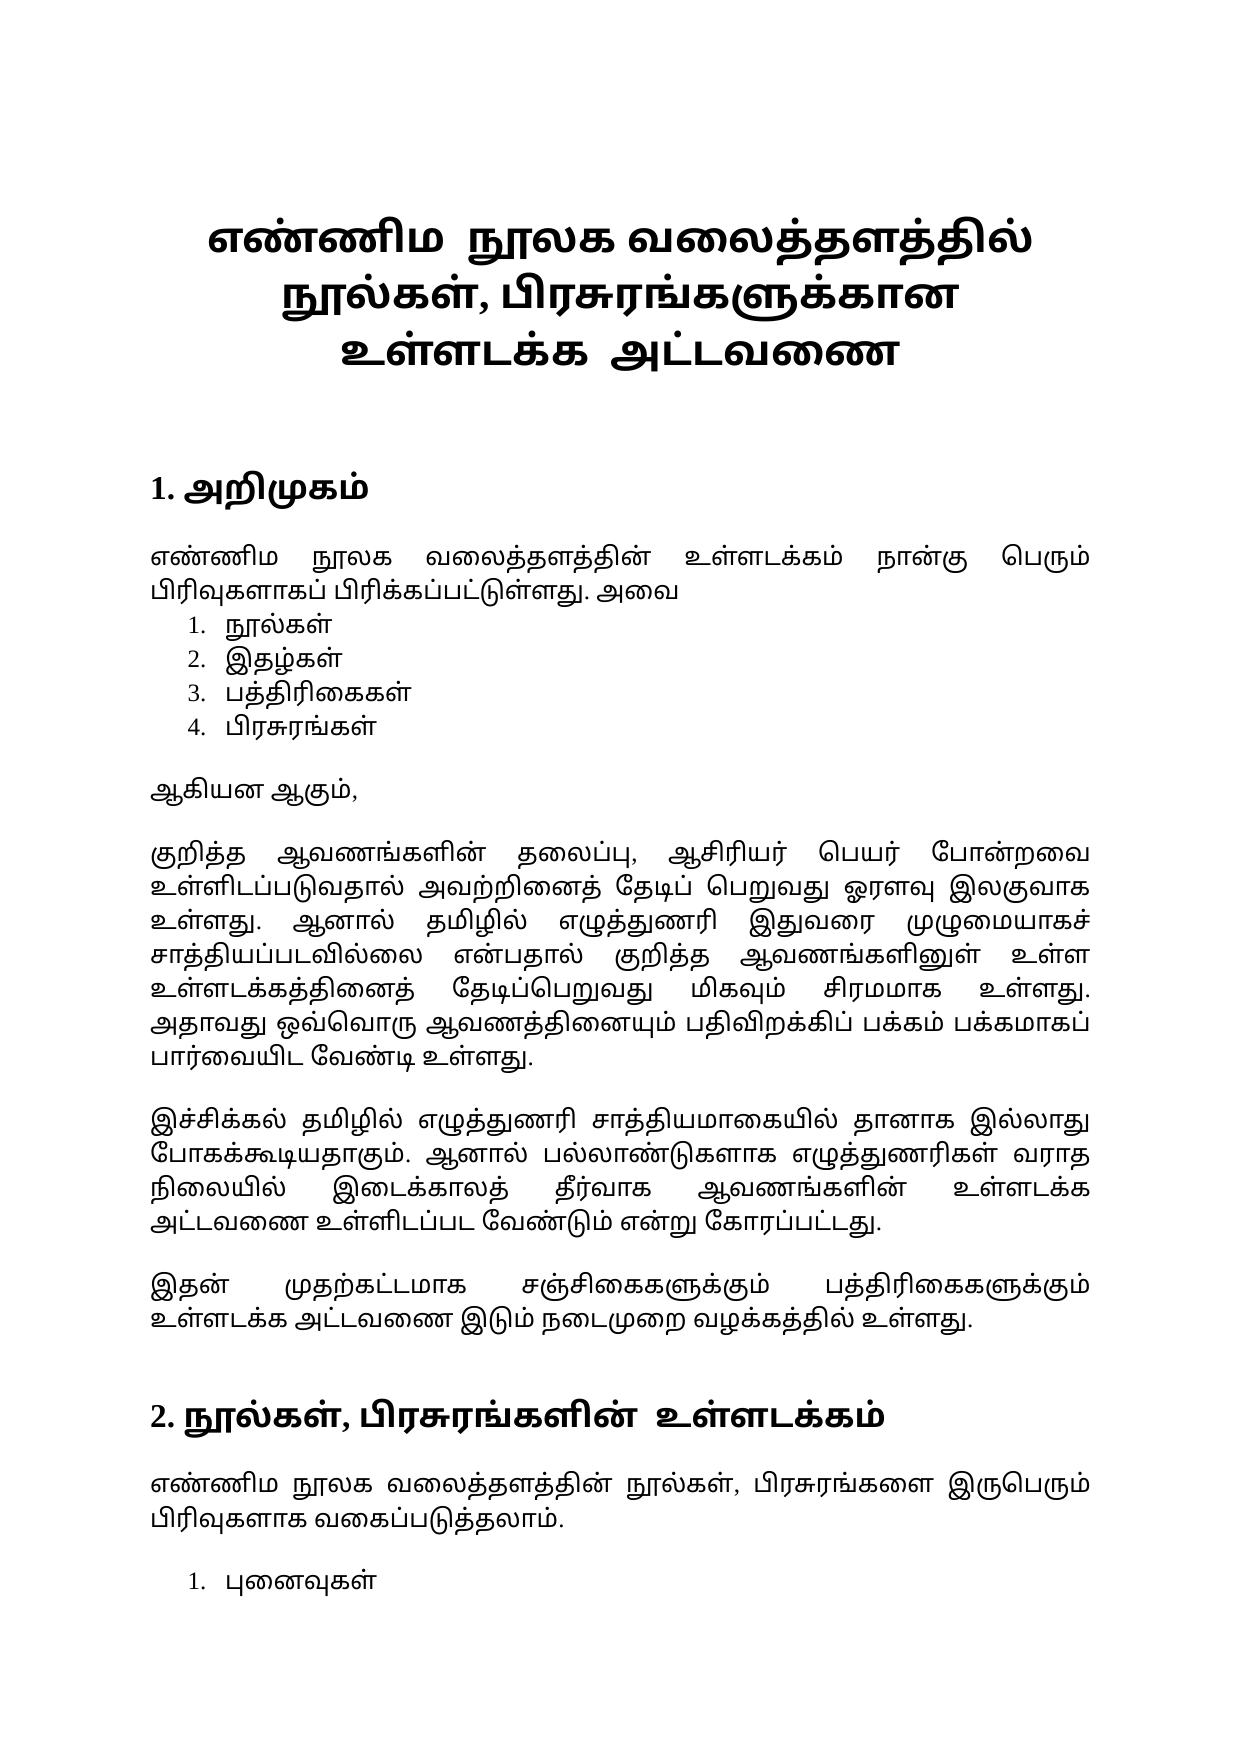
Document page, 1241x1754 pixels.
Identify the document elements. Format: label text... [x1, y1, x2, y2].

text குறித்த ஆவணங்களின் தலைப்பு, ஆசிரியர் பெயர் போன்றவை உள்ளிடப்படுவதால் அவற்றினைத் தேடிப் பெறுவது ஓரளவு இலகுவாக உள்ளது. ஆனால் தமிழில் எழுத்துணரி இதுவரை முழுமையாகச் சாத்தியப்படவில்லை என்பதால் குறித்த ஆவணங்களினுள் உள்ள உள்ளடக்கத்தினைத் தேடிப்பெறுவது மிகவும் சிரமமாக உள்ளது. அதாவது ஒவ்வொரு ஆவணத்தினையும் பதிவிறக்கிப் பக்கம் பக்கமாகப் பார்வையிட வேண்டி உள்ளது. [150, 834, 1091, 1073]
list இதழ்கள் [187, 640, 1091, 674]
text இச்சிக்கல் தமிழில் எழுத்துணரி சாத்தியமாகையில் தானாக இல்லாது போகக்கூடியதாகும். ஆனால் பல்லாண்டுகளாக எழுத்துணரிகள் வராத நிலையில் இடைக்காலத் தீர்வாக ஆவணங்களின் உள்ளடக்க அட்டவணை உள்ளிடப்பட வேண்டும் என்று கோரப்பட்டது. [150, 1101, 1091, 1238]
text உள்ளடக்க அட்டவணை [150, 321, 1091, 378]
text 1. அறிமுகம் [150, 464, 1091, 509]
text ஆகியன ஆகும், [150, 771, 1091, 805]
text எண்ணிம நூலக வலைத்தளத்தின் நூல்கள், பிரசுரங்களை இருபெரும் பிரிவுகளாக வகைப்படுத்தலாம். [150, 1466, 1091, 1534]
text நூல்கள், பிரசுரங்களுக்கான [150, 264, 1091, 321]
text 2. நூல்கள், பிரசுரங்களின் உள்ளடக்கம் [150, 1392, 1091, 1437]
list பிரசுரங்கள் [187, 708, 1091, 743]
list நூல்கள் [187, 606, 1091, 640]
text இதன் முதற்கட்டமாக சஞ்சிகைகளுக்கும் பத்திரிகைகளுக்கும் உள்ளடக்க அட்டவணை இடும் நடைமுறை வழக்கத்தில் உள்ளது. [150, 1266, 1091, 1334]
text எண்ணிம நூலக வலைத்தளத்தில் [150, 207, 1091, 264]
list புனைவுகள் [187, 1563, 1091, 1597]
text எண்ணிம நூலக வலைத்தளத்தின் உள்ளடக்கம் நான்கு பெரும் பிரிவுகளாகப் பிரிக்கப்பட்டுள்ளது. அவை [150, 538, 1091, 606]
list பத்திரிகைகள் [187, 674, 1091, 708]
